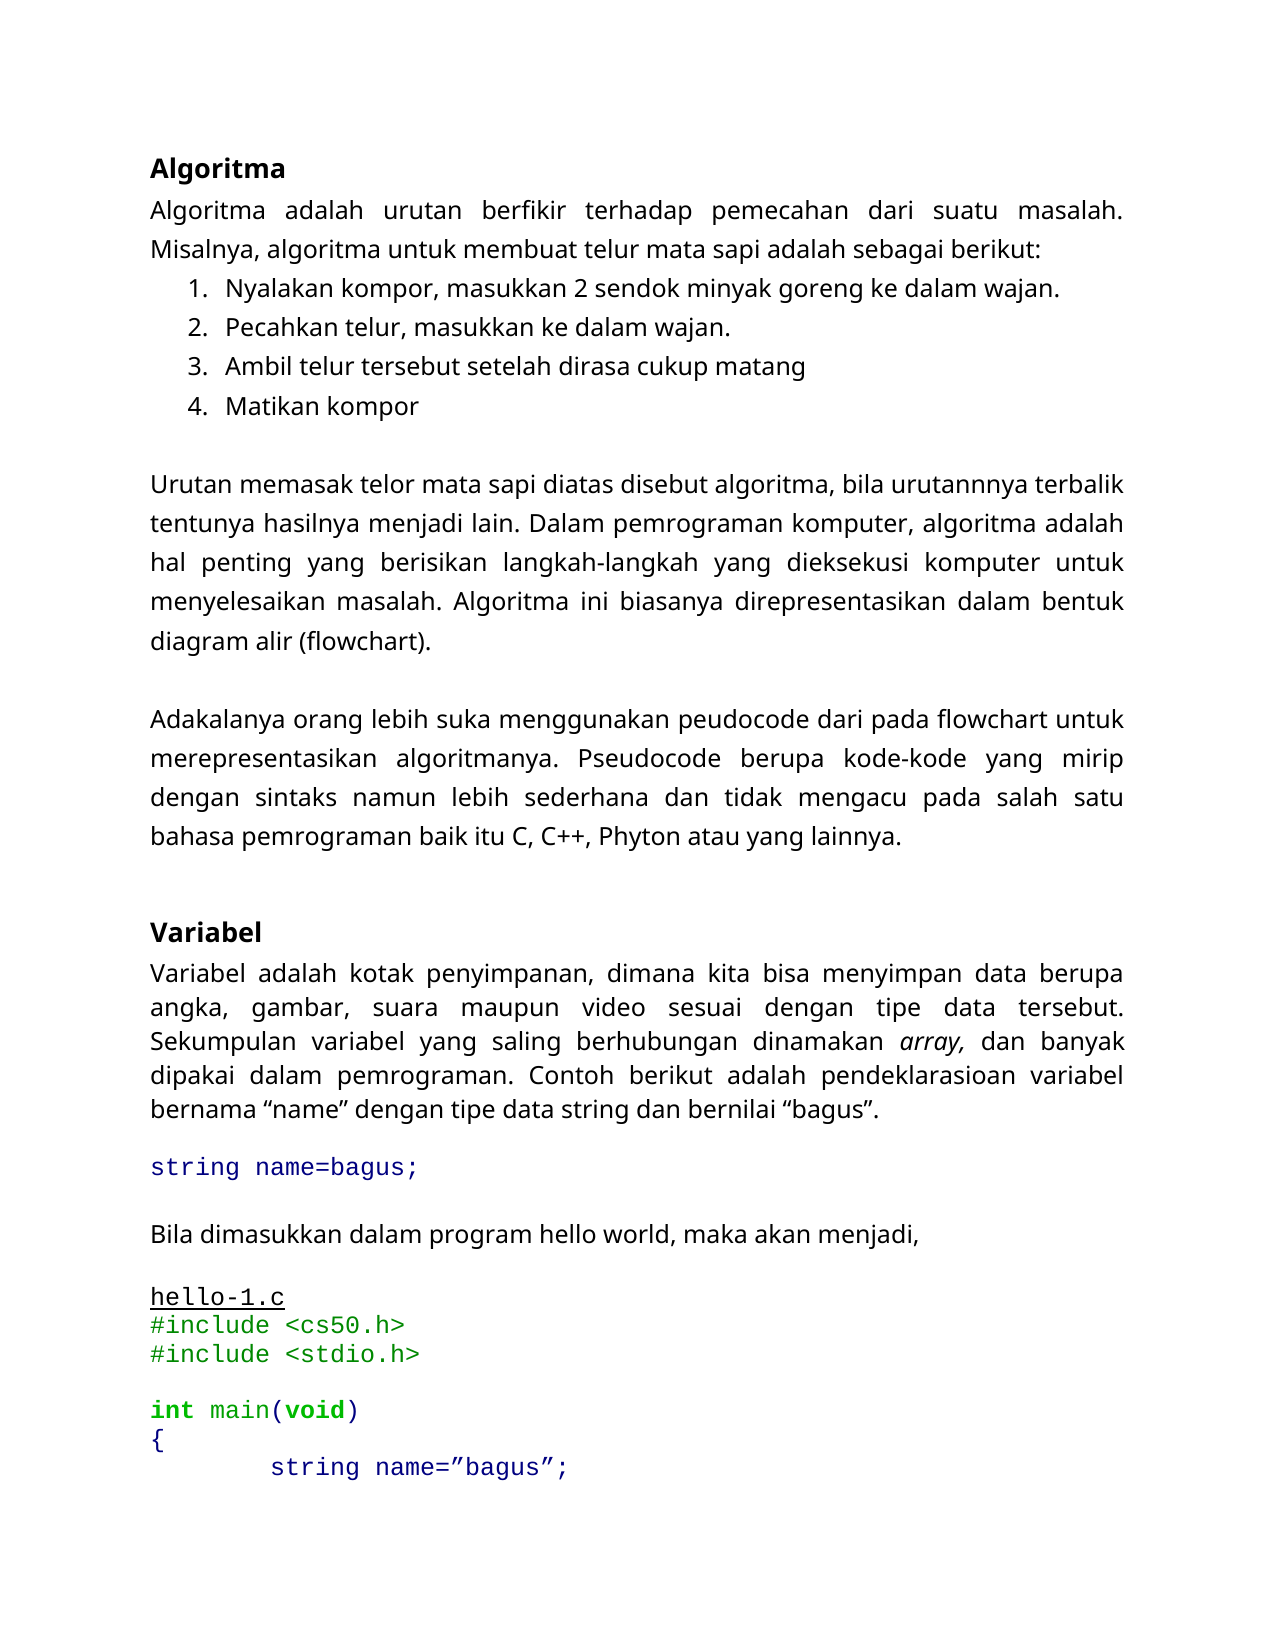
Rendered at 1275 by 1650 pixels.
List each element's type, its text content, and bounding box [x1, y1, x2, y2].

subtitle Variabel [150, 913, 1125, 950]
list Matikan kompor [187, 388, 1125, 422]
text string name=bagus; [150, 1154, 1125, 1182]
text #include <cs50.h> #include <stdio.h> int main(void) { string name=”bagus”; [150, 1313, 1125, 1483]
text Algoritma adalah urutan berfikir terhadap pemecahan dari suatu masalah. Misalnya, algoritma untuk membuat telur mata sapi adalah sebagai berikut: [150, 192, 1125, 266]
list Nyalakan kompor, masukkan 2 sendok minyak goreng ke dalam wajan. [187, 271, 1125, 305]
text Variabel adalah kotak penyimpanan, dimana kita bisa menyimpan data berupa angka, gambar, suara maupun video sesuai dengan tipe data tersebut. Sekumpulan variabel yang saling berhubungan dinamakan array, dan banyak dipakai dalam pemrograman. Contoh berikut adalah pendeklarasioan variabel bernama “name” dengan tipe data string dan bernilai “bagus”. [150, 956, 1125, 1126]
subtitle Algoritma [150, 150, 1125, 187]
text Adakalanya orang lebih suka menggunakan peudocode dari pada flowchart untuk merepresentasikan algoritmanya. Pseudocode berupa kode-kode yang mirip dengan sintaks namun lebih sederhana dan tidak mengacu pada salah satu bahasa pemrograman baik itu C, C++, Phyton atau yang lainnya. [150, 702, 1125, 853]
list Ambil telur tersebut setelah dirasa cukup matang [187, 349, 1125, 383]
list Pecahkan telur, masukkan ke dalam wajan. [187, 310, 1125, 344]
text Urutan memasak telor mata sapi diatas disebut algoritma, bila urutannnya terbalik tentunya hasilnya menjadi lain. Dalam pemrograman komputer, algoritma adalah hal penting yang berisikan langkah-langkah yang dieksekusi komputer untuk menyelesaikan masalah. Algoritma ini biasanya direpresentasikan dalam bentuk diagram alir (flowchart). [150, 467, 1125, 657]
text Bila dimasukkan dalam program hello world, maka akan menjadi, [150, 1217, 1125, 1251]
text hello-1.c [150, 1285, 1125, 1313]
